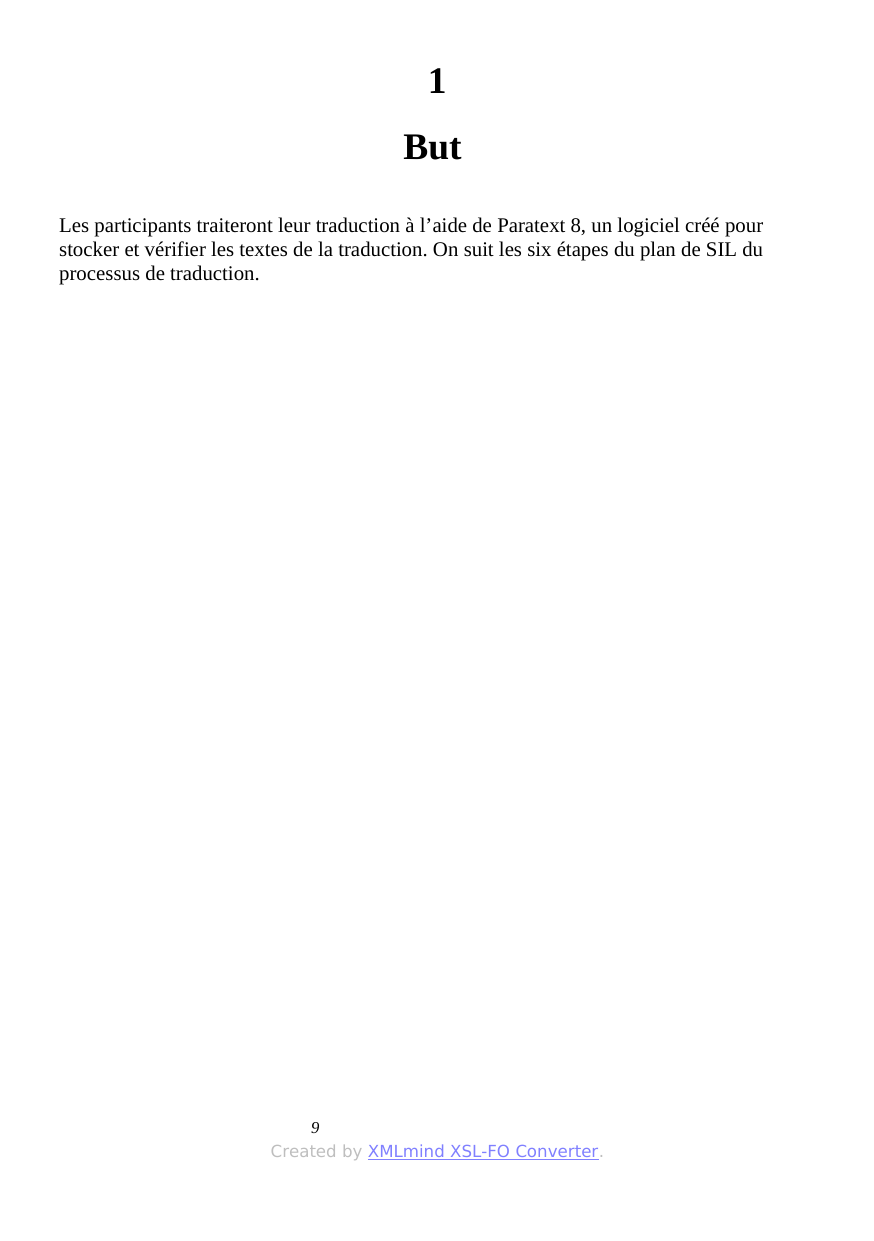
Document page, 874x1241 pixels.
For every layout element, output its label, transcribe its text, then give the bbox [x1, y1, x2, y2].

text But [59, 124, 815, 168]
text Les participants traiteront leur traduction à l’aide de Paratext 8, un logiciel créé pour stocker et vérifier les textes de la traduction. On suit les six étapes du plan de SIL du processus de traduction. [59, 213, 815, 285]
text 1 [59, 59, 815, 102]
